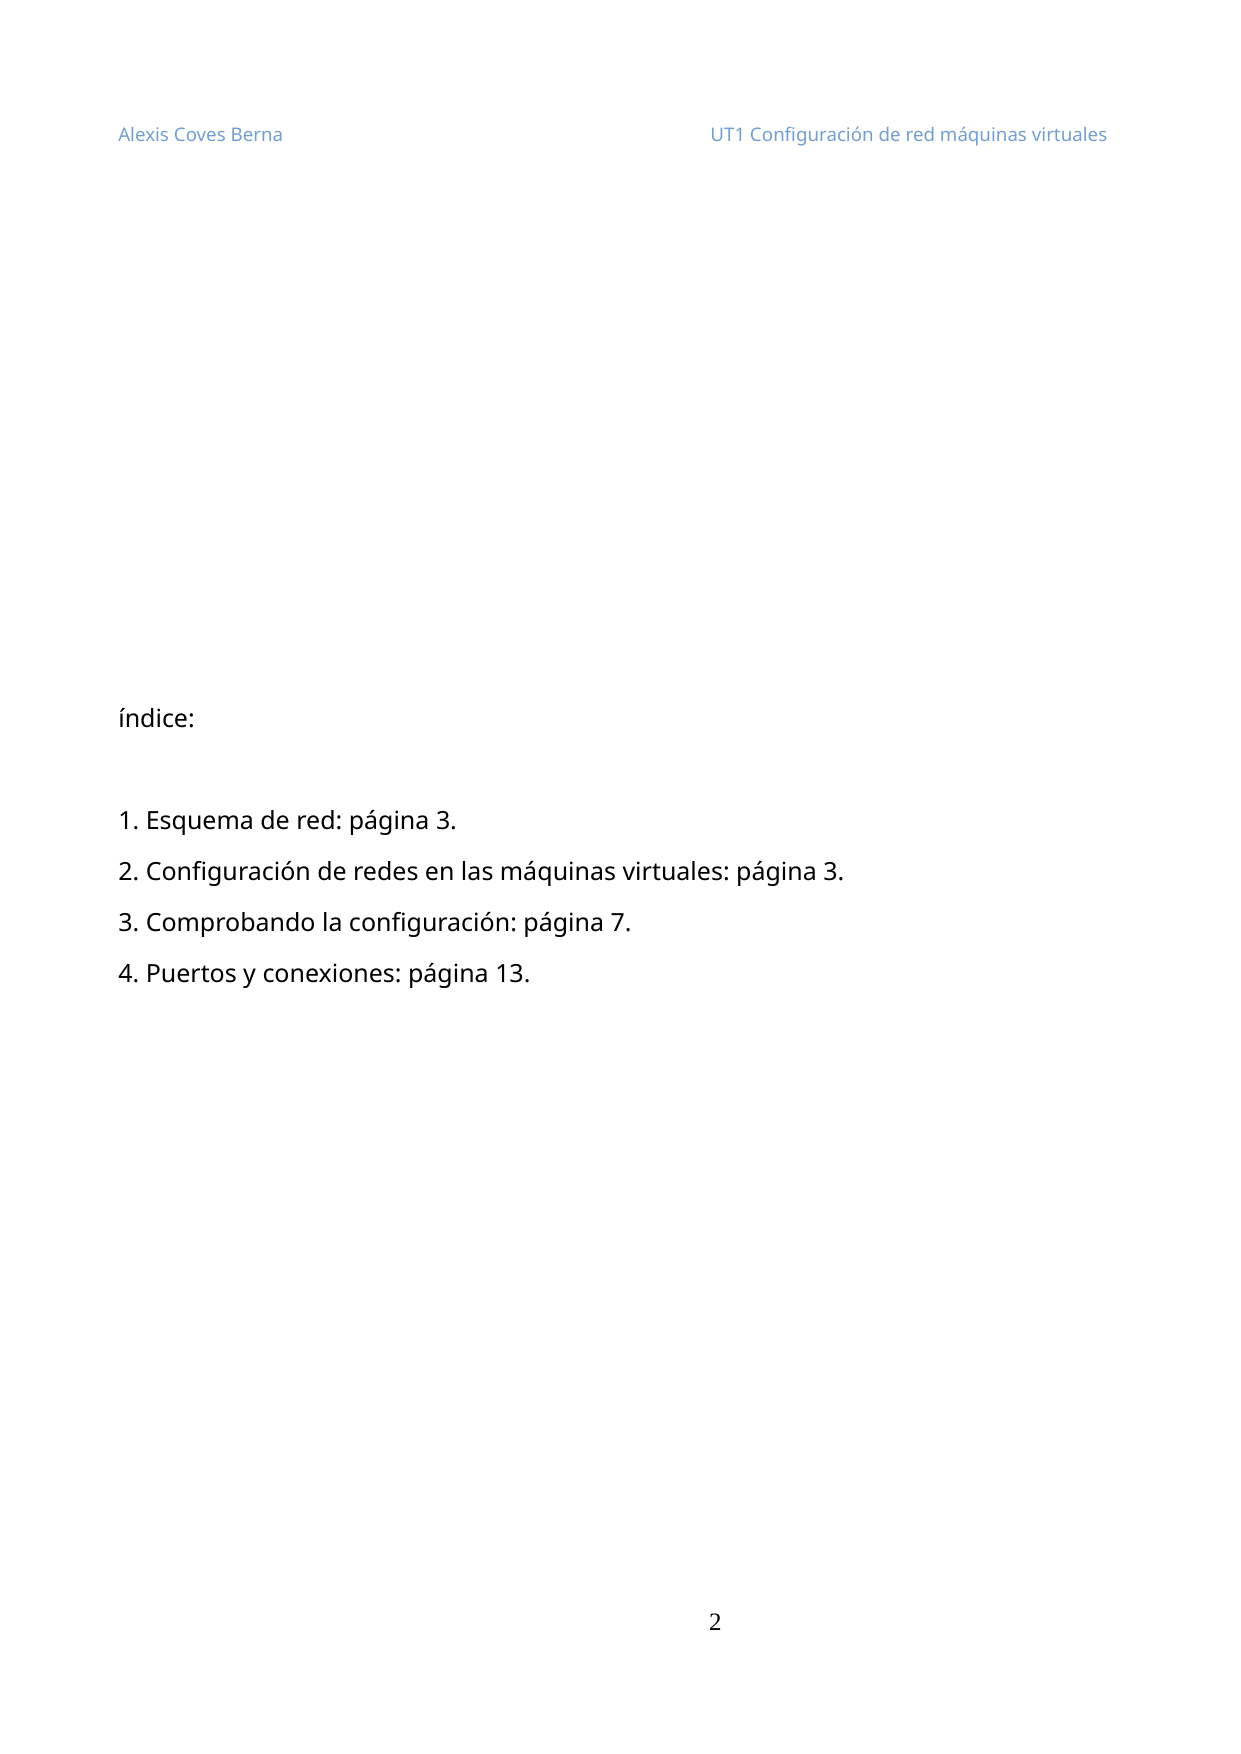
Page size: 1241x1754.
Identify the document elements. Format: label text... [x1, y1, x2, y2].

text 1. Esquema de red: página 3. [118, 803, 1122, 837]
text índice: [118, 701, 1122, 735]
text 2. Configuración de redes en las máquinas virtuales: página 3. [118, 854, 1122, 888]
text 3. Comprobando la configuración: página 7. [118, 905, 1122, 939]
text 4. Puertos y conexiones: página 13. [118, 956, 1122, 990]
